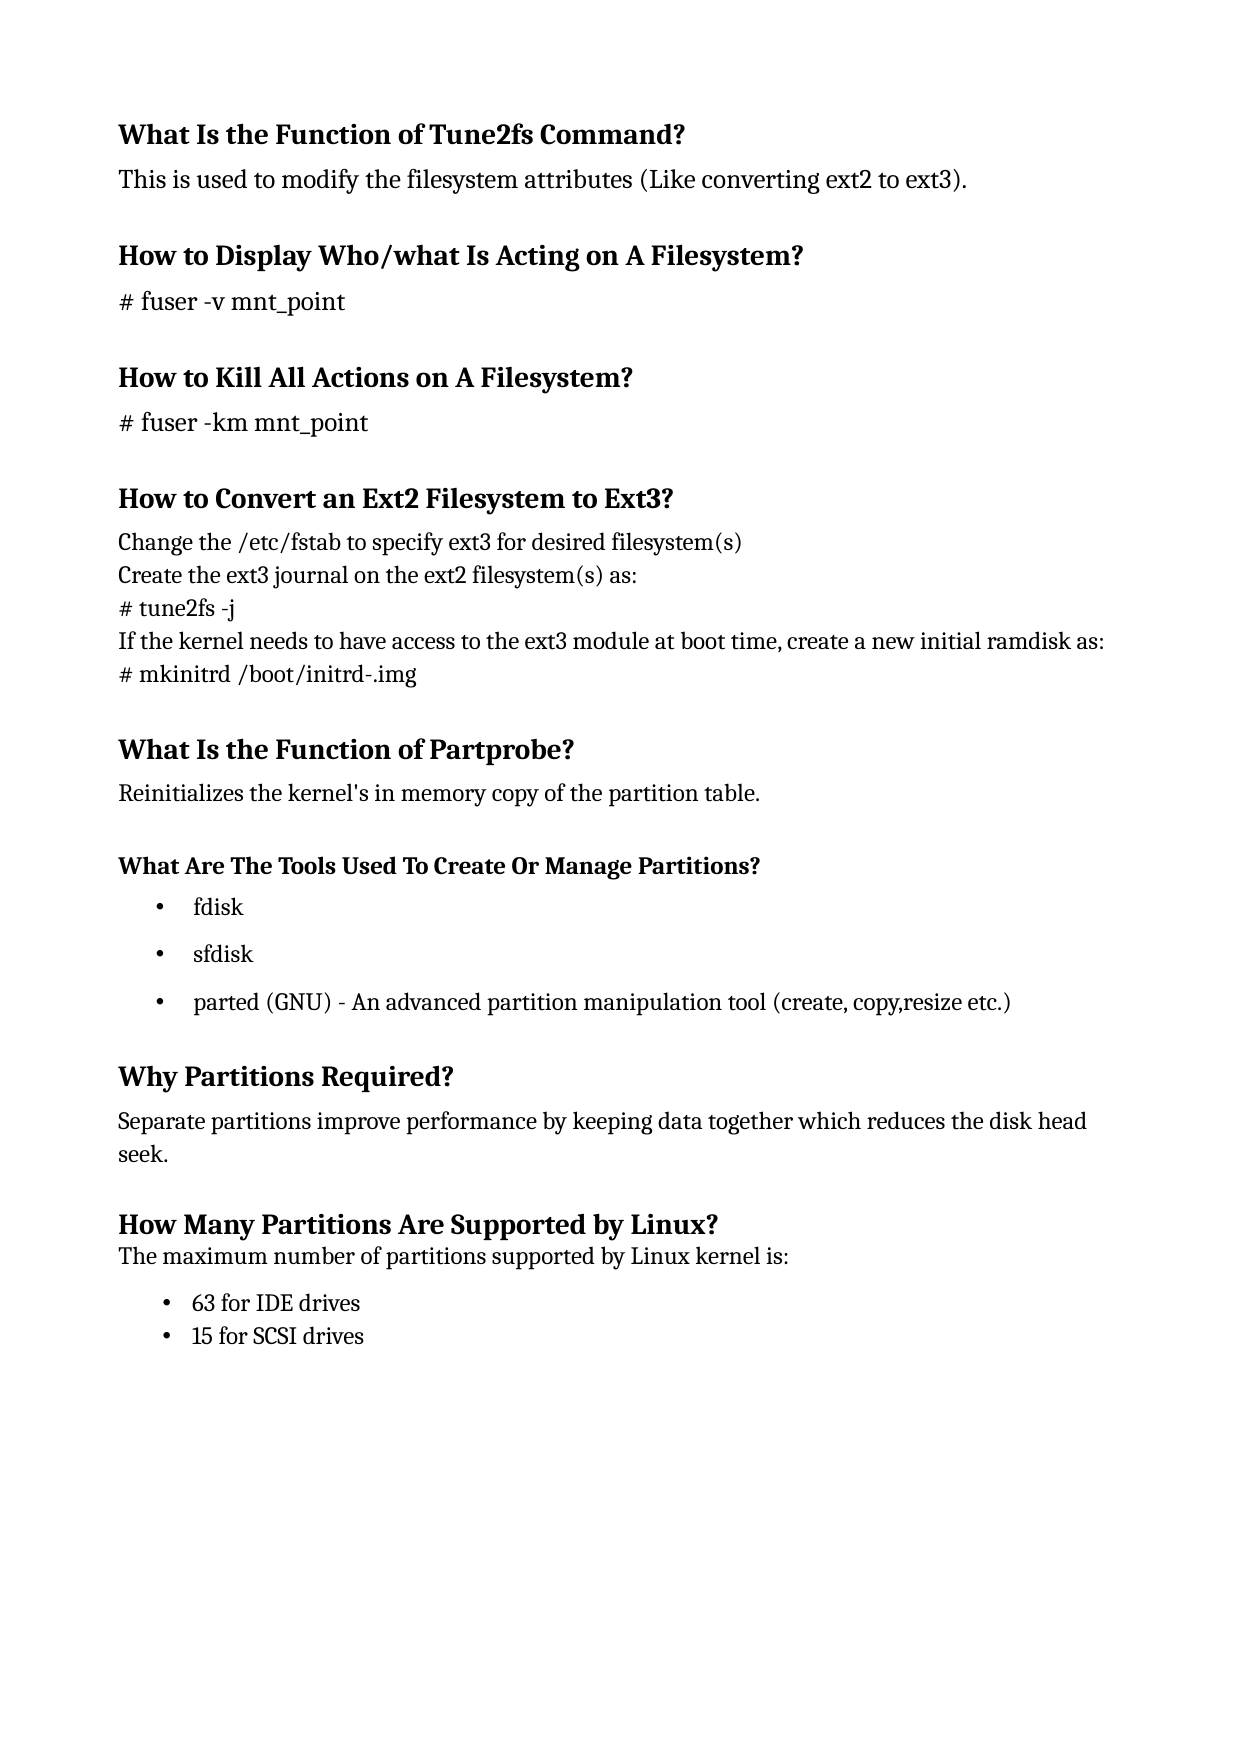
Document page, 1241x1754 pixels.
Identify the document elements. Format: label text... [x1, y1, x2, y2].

subtitle What Are The Tools Used To Create Or Manage Partitions? [118, 852, 1122, 880]
subtitle What Is the Function of Partprobe? [118, 733, 1122, 766]
text Separate partitions improve performance by keeping data together which reduces the disk head seek. [118, 1107, 1122, 1168]
text # fuser -km mnt_point [118, 407, 1122, 438]
list parted (GNU) - An advanced partition manipulation tool (create, copy,resize etc.) [156, 988, 1122, 1017]
subtitle Why Partitions Required? [118, 1061, 1122, 1094]
subtitle How Many Partitions Are Supported by Linux? [118, 1208, 1122, 1242]
text # fuser -v mnt_point [118, 286, 1122, 317]
list sfdisk [156, 940, 1122, 969]
text The maximum number of partitions supported by Linux kernel is: [118, 1242, 1122, 1270]
list 15 for SCSI drives [162, 1322, 1122, 1351]
list fdisk [156, 893, 1122, 922]
text Change the /etc/fstab to specify ext3 for desired filesystem(s) Create the ext3 journal on the ext2 filesystem(s) as: # tune2fs -j If the kernel needs to have access to the ext3 module at boot time, create a new initial ramdisk as: # mkinitrd /boot/initrd-.img [118, 528, 1122, 689]
subtitle What Is the Function of Tune2fs Command? [118, 118, 1122, 152]
subtitle How to Display Who/what Is Acting on A Filesystem? [118, 239, 1122, 273]
subtitle How to Kill All Actions on A Filesystem? [118, 361, 1122, 394]
list 63 for IDE drives [162, 1289, 1122, 1318]
text This is used to modify the filesystem attributes (Like converting ext2 to ext3). [118, 164, 1122, 195]
text Reinitializes the kernel's in memory copy of the partition table. [118, 779, 1122, 808]
subtitle How to Convert an Ext2 Filesystem to Ext3? [118, 482, 1122, 516]
